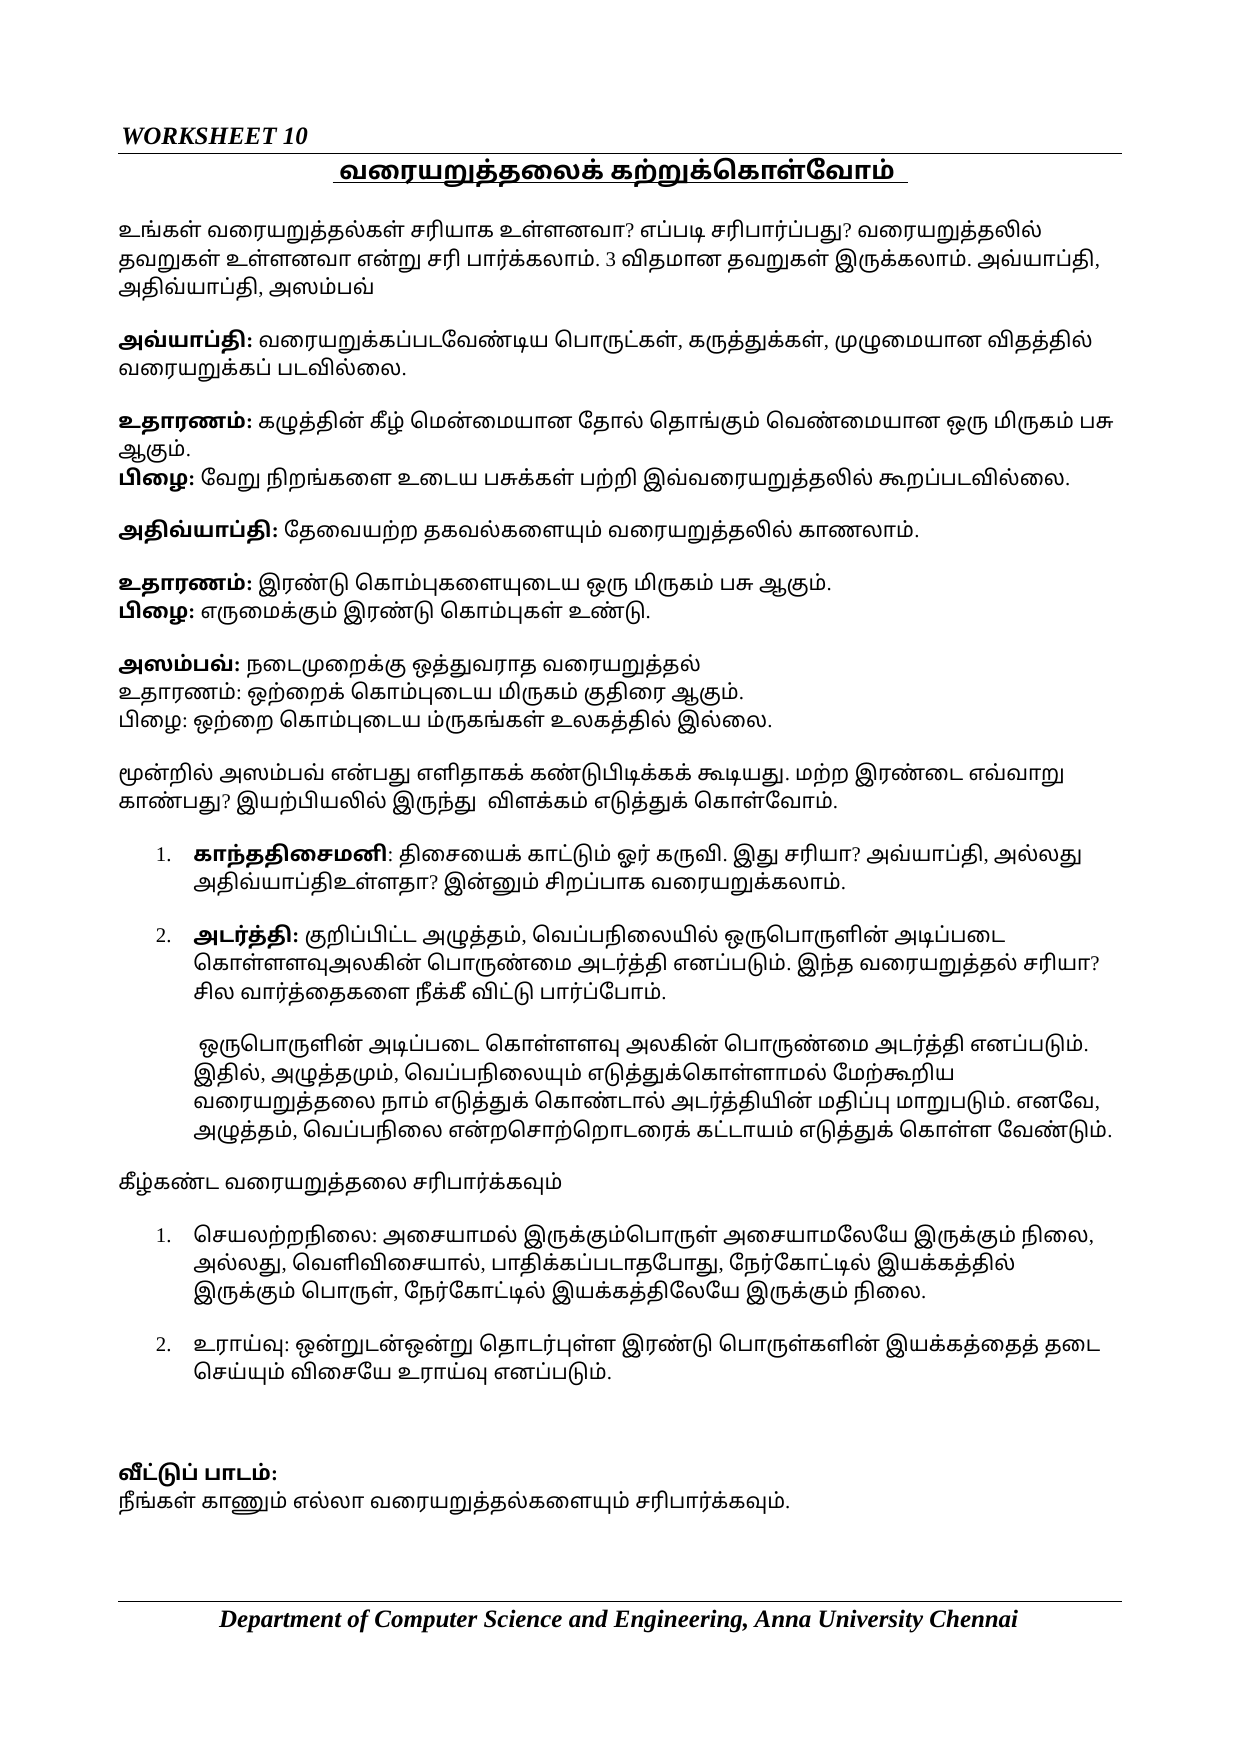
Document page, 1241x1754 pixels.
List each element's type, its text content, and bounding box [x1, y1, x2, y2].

text பிழை: ஒற்றை கொம்புடைய ம்ருகங்கள் உலகத்தில் இல்லை. [118, 706, 1122, 734]
subtitle வரையறுத்தலைக் கற்றுக்கொள்வோம் [118, 154, 1122, 187]
text வீட்டுப் பாடம்: [118, 1458, 1122, 1487]
text அதிவ்யாப்தி: தேவையற்ற தகவல்களையும் வரையறுத்தலில் காணலாம். [118, 515, 1122, 544]
text உதாரணம்: ஒற்றைக் கொம்புடைய மிருகம் குதிரை ஆகும். [118, 677, 1122, 706]
list உராய்வு: ஒன்றுடன்ஒன்று தொடர்புள்ள இரண்டு பொருள்களின் இயக்கத்தைத் தடை செய்யும் விசையே உராய்வு எனப்படும். [156, 1329, 1122, 1386]
text உதாரணம்: கழுத்தின் கீழ் மென்மையான தோல் தொங்கும் வெண்மையான ஒரு மிருகம் பசு ஆகும். [118, 406, 1122, 463]
text கீழ்கண்ட வரையறுத்தலை சரிபார்க்கவும் [118, 1167, 1122, 1196]
text அவ்யாப்தி: வரையறுக்கப்படவேண்டிய பொருட்கள், கருத்துக்கள், முழுமையான விதத்தில் வரையறுக்கப் படவில்லை. [118, 325, 1122, 382]
text உதாரணம்: இரண்டு கொம்புகளையுடைய ஒரு மிருகம் பசு ஆகும். [118, 568, 1122, 596]
list செயலற்றநிலை: அசையாமல் இருக்கும்பொருள் அசையாமலேயே இருக்கும் நிலை, அல்லது, வெளிவிசையால், பாதிக்கப்படாதபோது, நேர்கோட்டில் இயக்கத்தில் இருக்கும் பொருள், நேர்கோட்டில் இயக்கத்திலேயே இருக்கும் நிலை. [156, 1220, 1122, 1305]
list காந்ததிசைமனி: திசையைக் காட்டும் ஓர் கருவி. இது சரியா? அவ்யாப்தி, அல்லது அதிவ்யாப்திஉள்ளதா? இன்னும் சிறப்பாக வரையறுக்கலாம். [156, 839, 1122, 896]
list ஒருபொருளின் அடிப்படை கொள்ளளவு அலகின் பொருண்மை அடர்த்தி எனப்படும். இதில், அழுத்தமும், வெப்பநிலையும் எடுத்துக்கொள்ளாமல் மேற்கூறிய வரையறுத்தலை நாம் எடுத்துக் கொண்டால் அடர்த்தியின் மதிப்பு மாறுபடும். எனவே, அழுத்தம், வெப்பநிலை என்றசொற்றொடரைக் கட்டாயம் எடுத்துக் கொள்ள வேண்டும். [156, 1029, 1122, 1143]
text நீங்கள் காணும் எல்லா வரையறுத்தல்களையும் சரிபார்க்கவும். [118, 1487, 1122, 1515]
text பிழை: வேறு நிறங்களை உடைய பசுக்கள் பற்றி இவ்வரையறுத்தலில் கூறப்படவில்லை. [118, 463, 1122, 491]
list அடர்த்தி: குறிப்பிட்ட அழுத்தம், வெப்பநிலையில் ஒருபொருளின் அடிப்படை கொள்ளளவுஅலகின் பொருண்மை அடர்த்தி எனப்படும். இந்த வரையறுத்தல் சரியா? சில வார்த்தைகளை நீக்கீ விட்டு பார்ப்போம். [156, 920, 1122, 1005]
text அஸம்பவ்: நடைமுறைக்கு ஒத்துவராத வரையறுத்தல் [118, 649, 1122, 677]
text உங்கள் வரையறுத்தல்கள் சரியாக உள்ளனவா? எப்படி சரிபார்ப்பது? வரையறுத்தலில் தவறுகள் உள்ளனவா என்று சரி பார்க்கலாம். 3 விதமான தவறுகள் இருக்கலாம். அவ்யாப்தி, அதிவ்யாப்தி, அஸம்பவ் [118, 216, 1122, 301]
text மூன்றில் அஸம்பவ் என்பது எளிதாகக் கண்டுபிடிக்கக் கூடியது. மற்ற இரண்டை எவ்வாறு காண்பது? இயற்பியலில் இருந்து விளக்கம் எடுத்துக் கொள்வோம். [118, 758, 1122, 815]
text பிழை: எருமைக்கும் இரண்டு கொம்புகள் உண்டு. [118, 596, 1122, 625]
